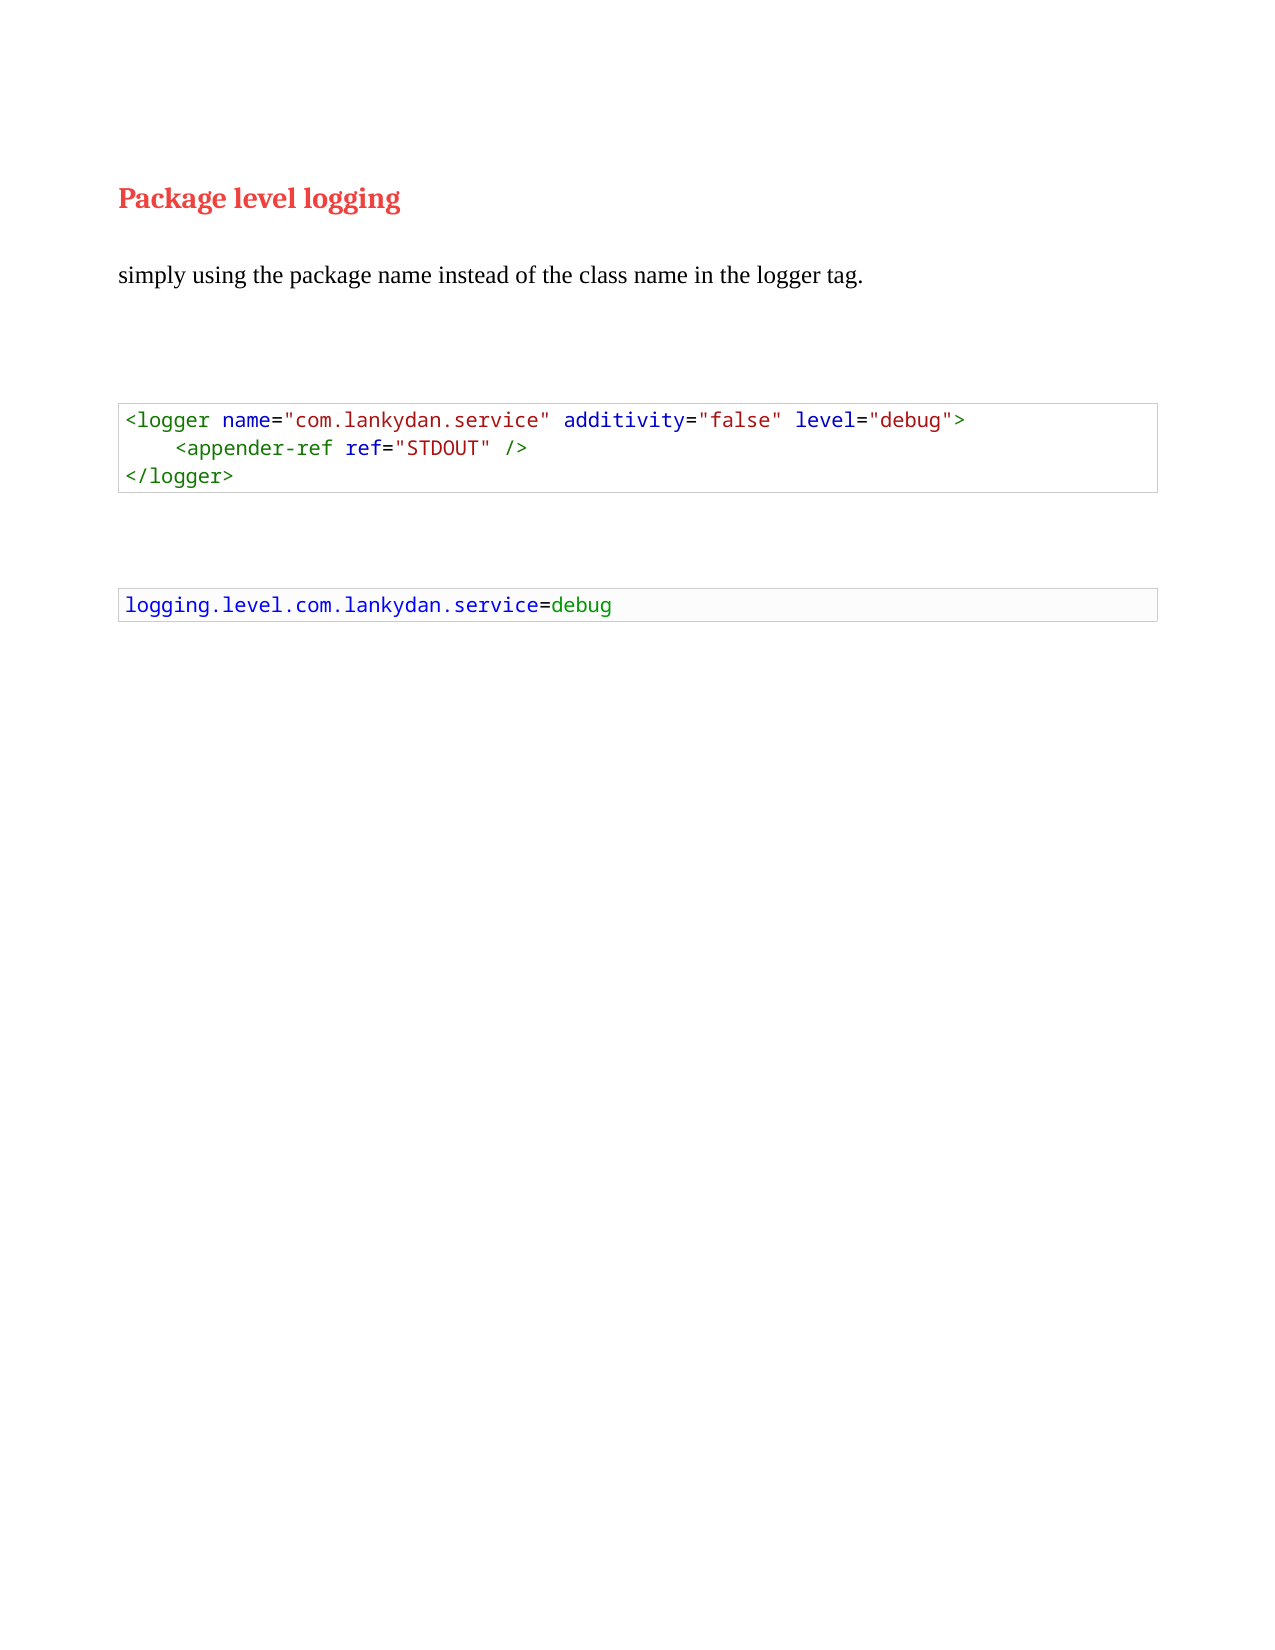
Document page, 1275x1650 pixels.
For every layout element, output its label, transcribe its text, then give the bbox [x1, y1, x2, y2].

text </logger> [119, 459, 1157, 492]
text <appender-ref ref="STDOUT" /> [119, 431, 1157, 459]
text <logger name="com.lankydan.service" additivity="false" level="debug"> [119, 404, 1157, 431]
text [0, 462, 45, 491]
text logging.level.com.lankydan.service=debug [119, 589, 1157, 621]
text [0, 438, 45, 462]
text Package level logging [118, 182, 1157, 216]
text simply using the package name instead of the class name in the logger tag. [118, 260, 1157, 289]
